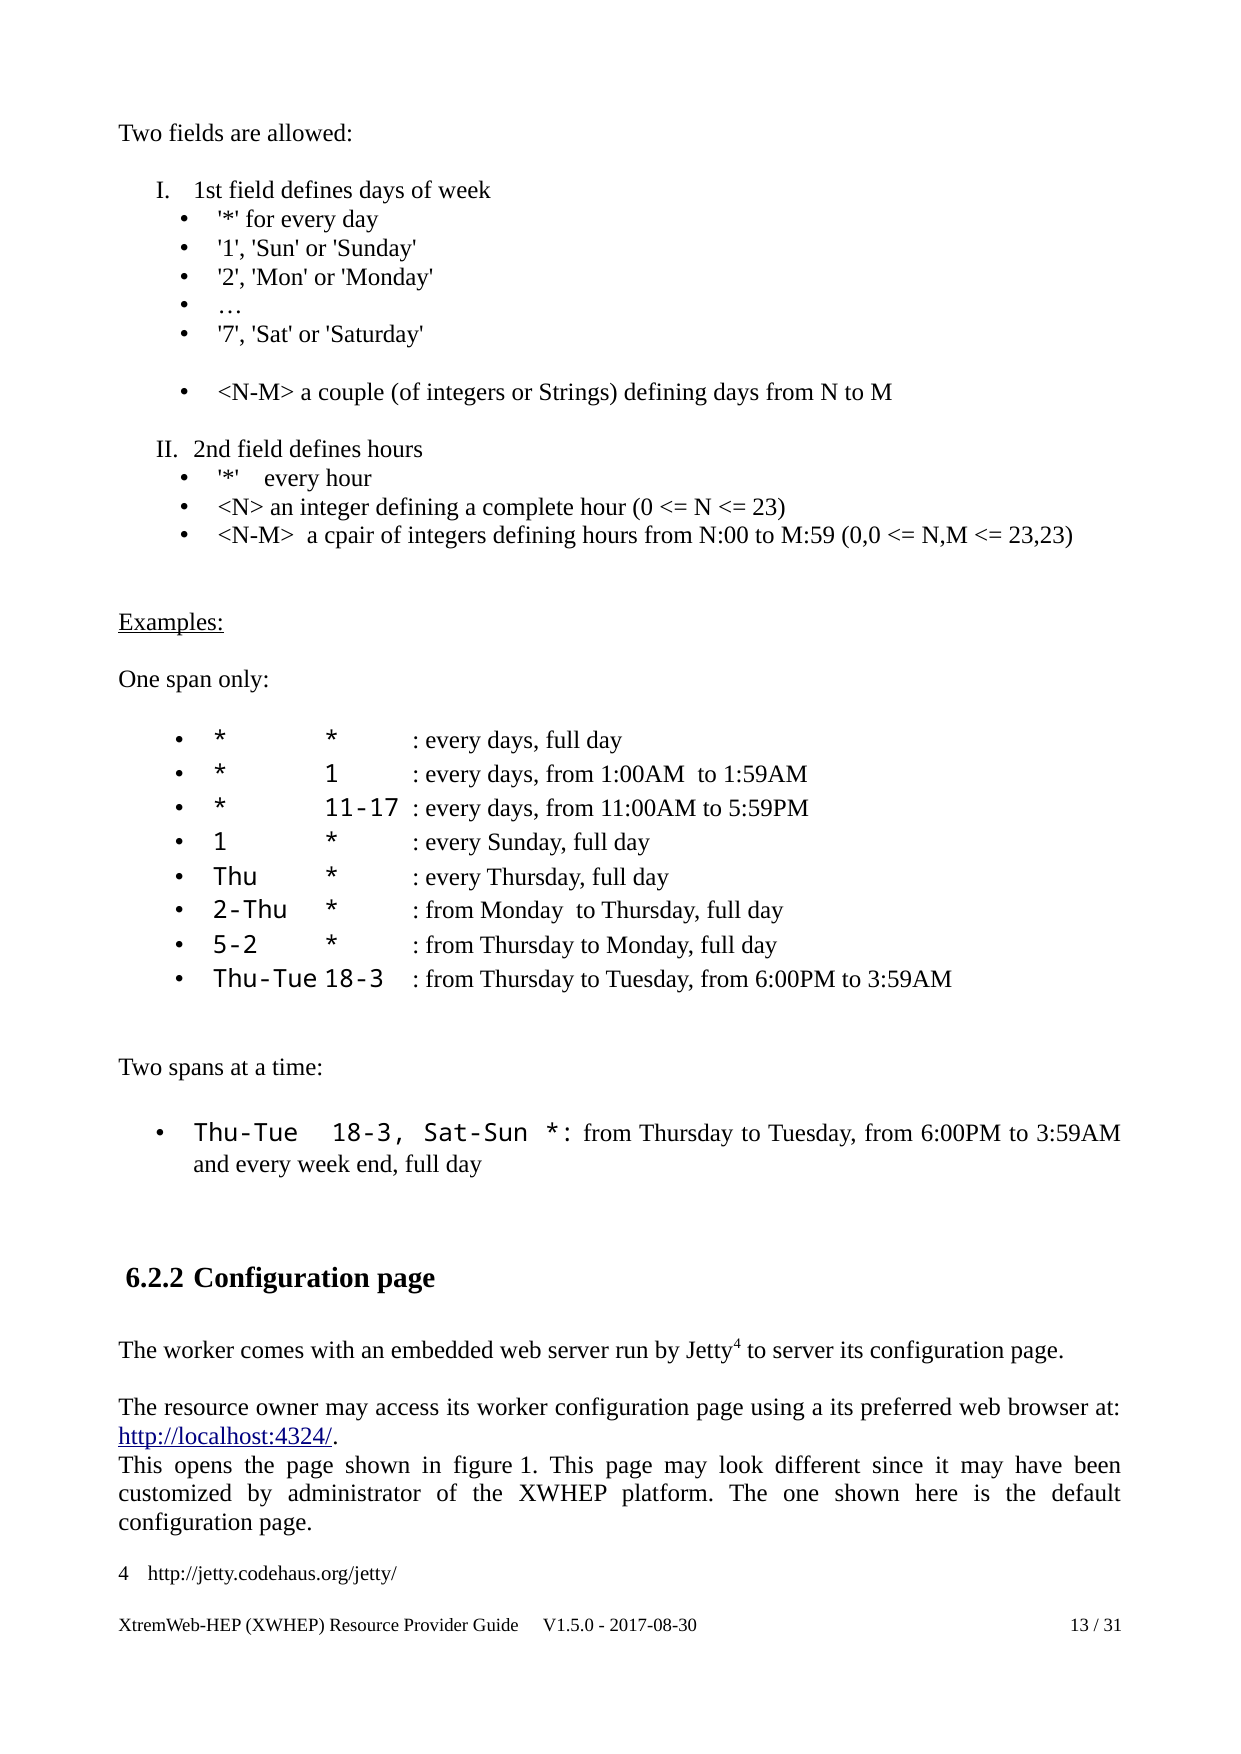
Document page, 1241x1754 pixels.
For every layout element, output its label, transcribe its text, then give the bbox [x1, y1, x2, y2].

list 1 * : every Sunday, full day [175, 824, 1122, 858]
list <N-M> a cpair of integers defining hours from N:00 to M:59 (0,0 <= N,M <= 23,23) [180, 521, 1122, 549]
list '7', 'Sat' or 'Saturday' [180, 319, 1122, 348]
list '*' every hour [180, 463, 1122, 492]
list <N> an integer defining a complete hour (0 <= N <= 23) [180, 492, 1122, 521]
list 5-2 * : from Thursday to Monday, full day [175, 926, 1122, 960]
text Two spans at a time: [118, 1052, 1122, 1081]
list 2nd field defines hours [156, 434, 1122, 463]
list Thu * : every Thursday, full day [175, 858, 1122, 892]
text http://jetty.codehaus.org/jetty/ [118, 1561, 1122, 1585]
text This opens the page shown in figure 1. This page may look different since it may have been customized by administrator of the XWHEP platform. The one shown here is the default configuration page. [118, 1450, 1122, 1536]
list 2-Thu * : from Monday to Thursday, full day [175, 892, 1122, 926]
list * * : every days, full day [175, 722, 1122, 756]
list '1', 'Sun' or 'Sunday' [180, 233, 1122, 262]
list <N-M> a couple (of integers or Strings) defining days from N to M [180, 377, 1122, 406]
subtitle Configuration page [118, 1260, 1122, 1293]
text Two fields are allowed: [118, 118, 1122, 147]
text The resource owner may access its worker configuration page using a its preferred web browser at: http://localhost:4324/. [118, 1392, 1122, 1450]
list 1st field defines days of week [156, 176, 1122, 204]
list * 11-17 : every days, from 11:00AM to 5:59PM [175, 790, 1122, 824]
list Thu-Tue 18-3 : from Thursday to Tuesday, from 6:00PM to 3:59AM [175, 960, 1122, 994]
list … [180, 291, 1122, 319]
text The worker comes with an embedded web server run by Jetty to server its configuration page. [118, 1335, 1122, 1363]
text One span only: [118, 664, 1122, 693]
list '2', 'Mon' or 'Monday' [180, 262, 1122, 291]
list * 1 : every days, from 1:00AM to 1:59AM [175, 756, 1122, 790]
list Thu-Tue 18-3, Sat-Sun *: from Thursday to Tuesday, from 6:00PM to 3:59AM and every week end, full day [156, 1115, 1122, 1177]
text Examples: [118, 607, 1122, 636]
list '*' for every day [180, 204, 1122, 233]
